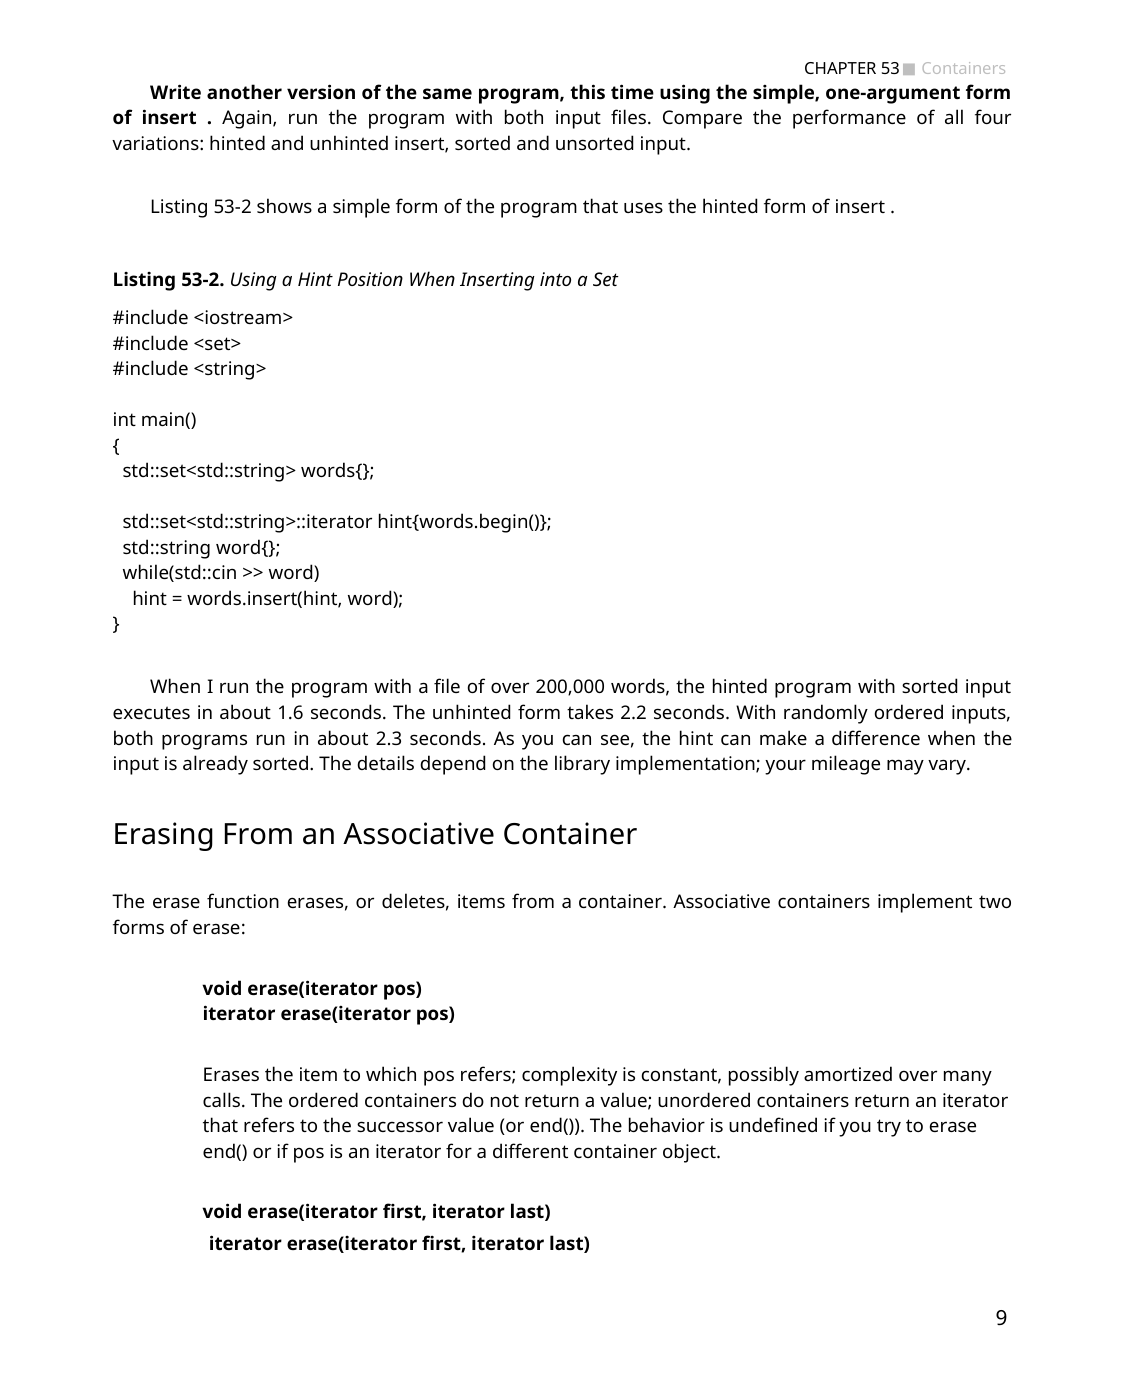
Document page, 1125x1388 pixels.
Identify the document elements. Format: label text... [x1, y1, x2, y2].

text #include <set> [112, 330, 1012, 356]
text std::set<std::string>::iterator hint{words.begin()}; [112, 509, 1012, 534]
text When I run the program with a file of over 200,000 words, the hinted program with sorted input executes in about 1.6 seconds. The unhinted form takes 2.2 seconds. With randomly ordered inputs, both programs run in about 2.3 seconds. As you can see, the hint can make a difference when the input is already sorted. The details depend on the library implementation; your mileage may vary. [112, 674, 1012, 776]
subtitle Erasing From an Associative Container [112, 813, 1012, 853]
text Listing 53-2. Using a Hint Position When Inserting into a Set [112, 266, 1012, 292]
list Erases the item to which pos refers; complexity is constant, possibly amortized over many calls. The ordered containers do not return a value; unordered containers return an iterator that refers to the successor value (or end()). The behavior is undefined if you try to erase end() or if pos is an iterator for a different container object. [202, 1061, 1012, 1163]
text Listing 53-2 shows a simple form of the program that uses the hinted form of insert . [112, 193, 1012, 218]
text int main() [112, 407, 1012, 432]
text #include <iostream> [112, 304, 1012, 330]
text hint = words.insert(hint, word); [112, 585, 1012, 611]
text std::set<std::string> words{}; [112, 458, 1012, 483]
text std::string word{}; [112, 534, 1012, 560]
list void erase(iterator first, iterator last) iterator erase(iterator first, iterator last) [202, 1199, 1012, 1257]
text The erase function erases, or deletes, items from a container. Associative containers implement two forms of erase: [112, 888, 1012, 939]
list void erase(iterator pos) iterator erase(iterator pos) [202, 975, 1012, 1026]
text } [112, 611, 1012, 636]
text #include <string> [112, 356, 1012, 381]
text { [112, 432, 1012, 458]
text Write another version of the same program, this time using the simple, one-argument form of insert . Again, run the program with both input files. Compare the performance of all four variations: hinted and unhinted insert, sorted and unsorted input. [112, 79, 1012, 156]
text while(std::cin >> word) [112, 560, 1012, 585]
